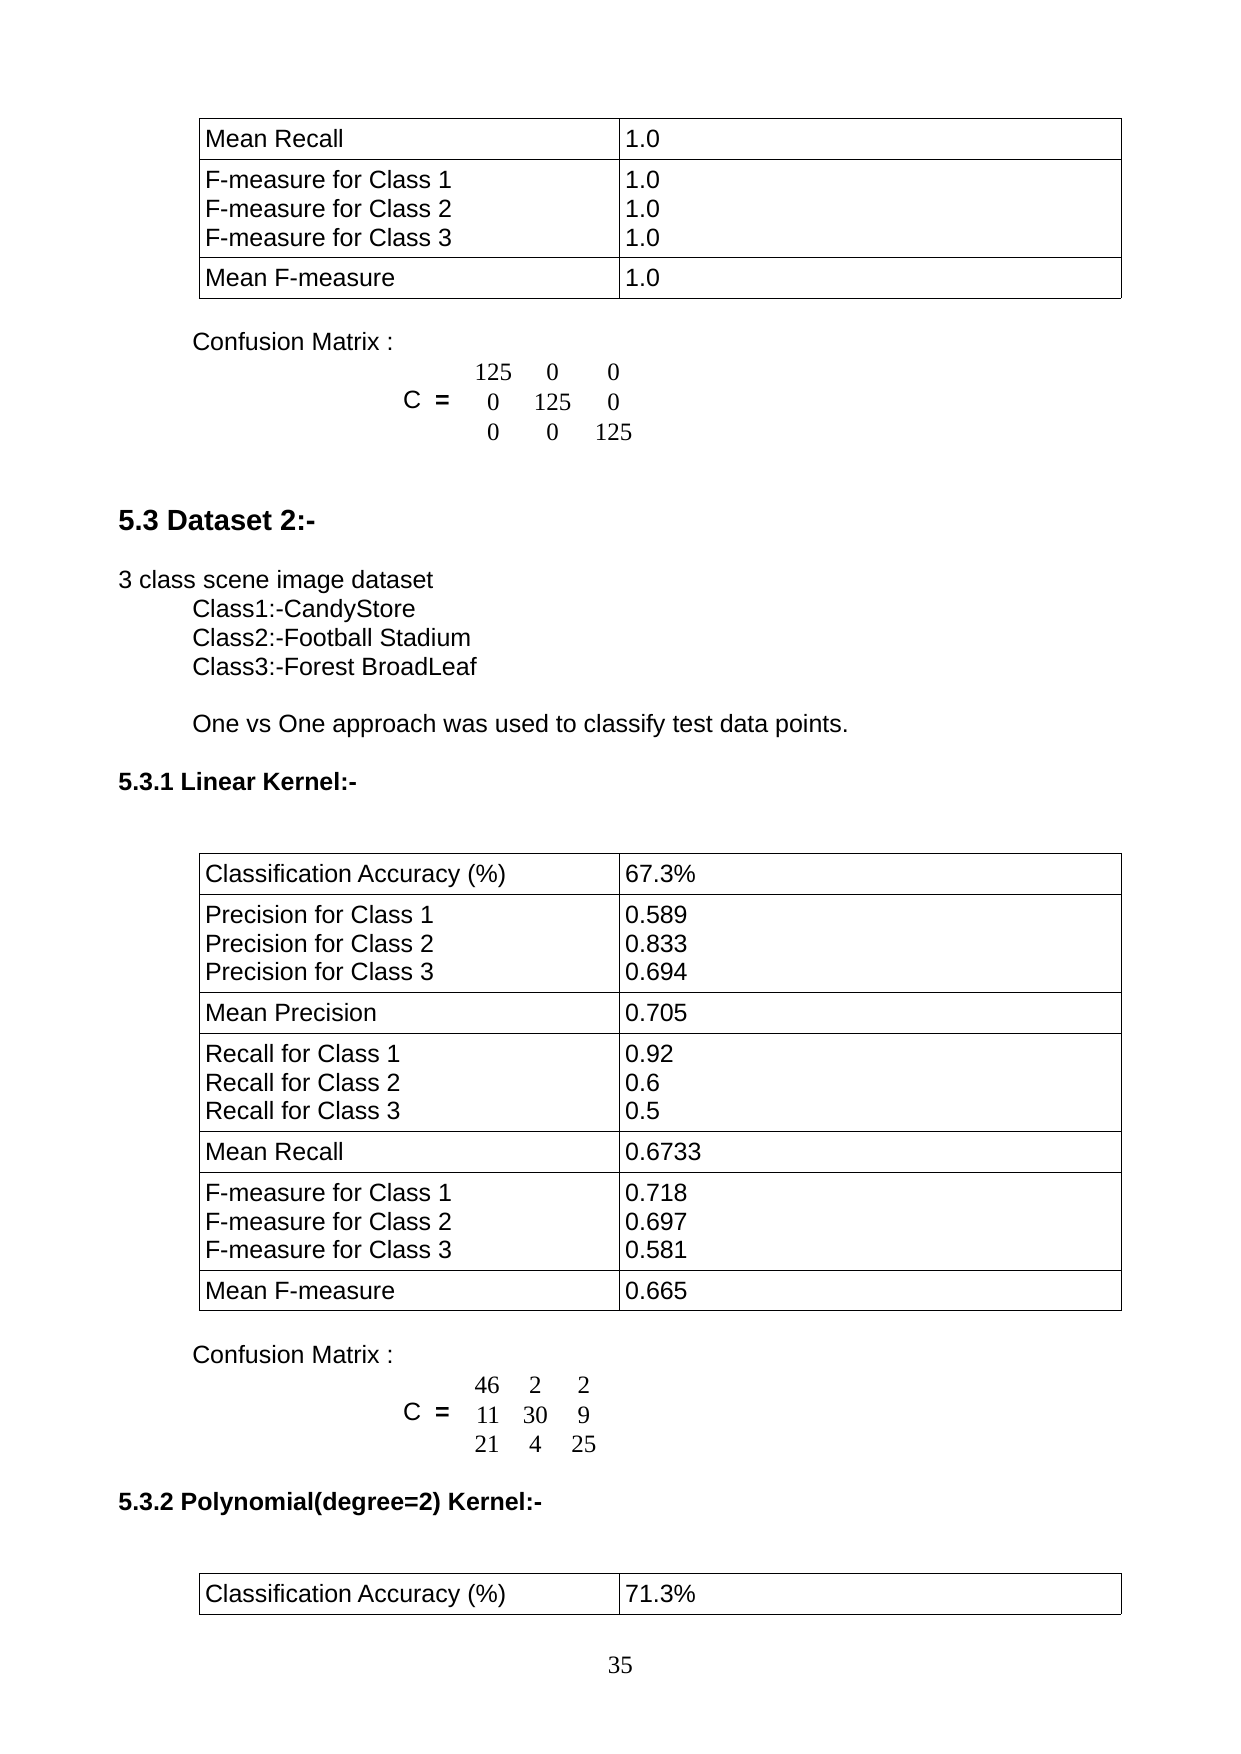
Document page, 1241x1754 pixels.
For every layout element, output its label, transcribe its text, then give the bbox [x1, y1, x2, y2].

text Class3:-Forest BroadLeaf [118, 652, 1122, 680]
text 5.3.2 Polynomial(degree=2) Kernel:- [118, 1487, 1122, 1516]
text Confusion Matrix : [118, 1340, 1122, 1368]
table_header 71.3% [620, 1574, 1121, 1614]
table_cell 1.0 [620, 258, 1121, 298]
table_cell 0.589 0.833 0.694 [620, 895, 1121, 992]
table_cell Mean Precision [200, 993, 619, 1032]
table_header Classification Accuracy (%) [200, 1574, 619, 1614]
table_header 67.3% [620, 854, 1121, 893]
table_cell 0.718 0.697 0.581 [620, 1173, 1121, 1270]
table_cell Mean F-measure [200, 258, 619, 298]
table_cell 0.665 [620, 1271, 1121, 1310]
text Class1:-CandyStore [118, 594, 1122, 623]
table_cell Mean F-measure [200, 1271, 619, 1310]
table_cell 1.0 [620, 119, 1121, 159]
table_cell 1.0 1.0 1.0 [620, 160, 1121, 257]
table_cell Precision for Class 1 Precision for Class 2 Precision for Class 3 [200, 895, 619, 992]
text Confusion Matrix : [118, 327, 1122, 356]
table_header Classification Accuracy (%) [200, 854, 619, 893]
text Class2:-Football Stadium [118, 623, 1122, 652]
table_cell 0.92 0.6 0.5 [620, 1034, 1121, 1131]
table_cell Mean Recall [200, 119, 619, 159]
text 5.3 Dataset 2:- [118, 503, 1122, 537]
table_cell Mean Recall [200, 1132, 619, 1171]
table_cell 0.705 [620, 993, 1121, 1032]
table_cell Recall for Class 1 Recall for Class 2 Recall for Class 3 [200, 1034, 619, 1131]
table_cell F-measure for Class 1 F-measure for Class 2 F-measure for Class 3 [200, 160, 619, 257]
table_cell 0.6733 [620, 1132, 1121, 1171]
text 3 class scene image dataset [118, 565, 1122, 594]
table_cell F-measure for Class 1 F-measure for Class 2 F-measure for Class 3 [200, 1173, 619, 1270]
text C = [118, 356, 1122, 446]
text 5.3.1 Linear Kernel:- [118, 767, 1122, 795]
text C = [118, 1368, 1122, 1458]
text One vs One approach was used to classify test data points. [118, 709, 1122, 738]
